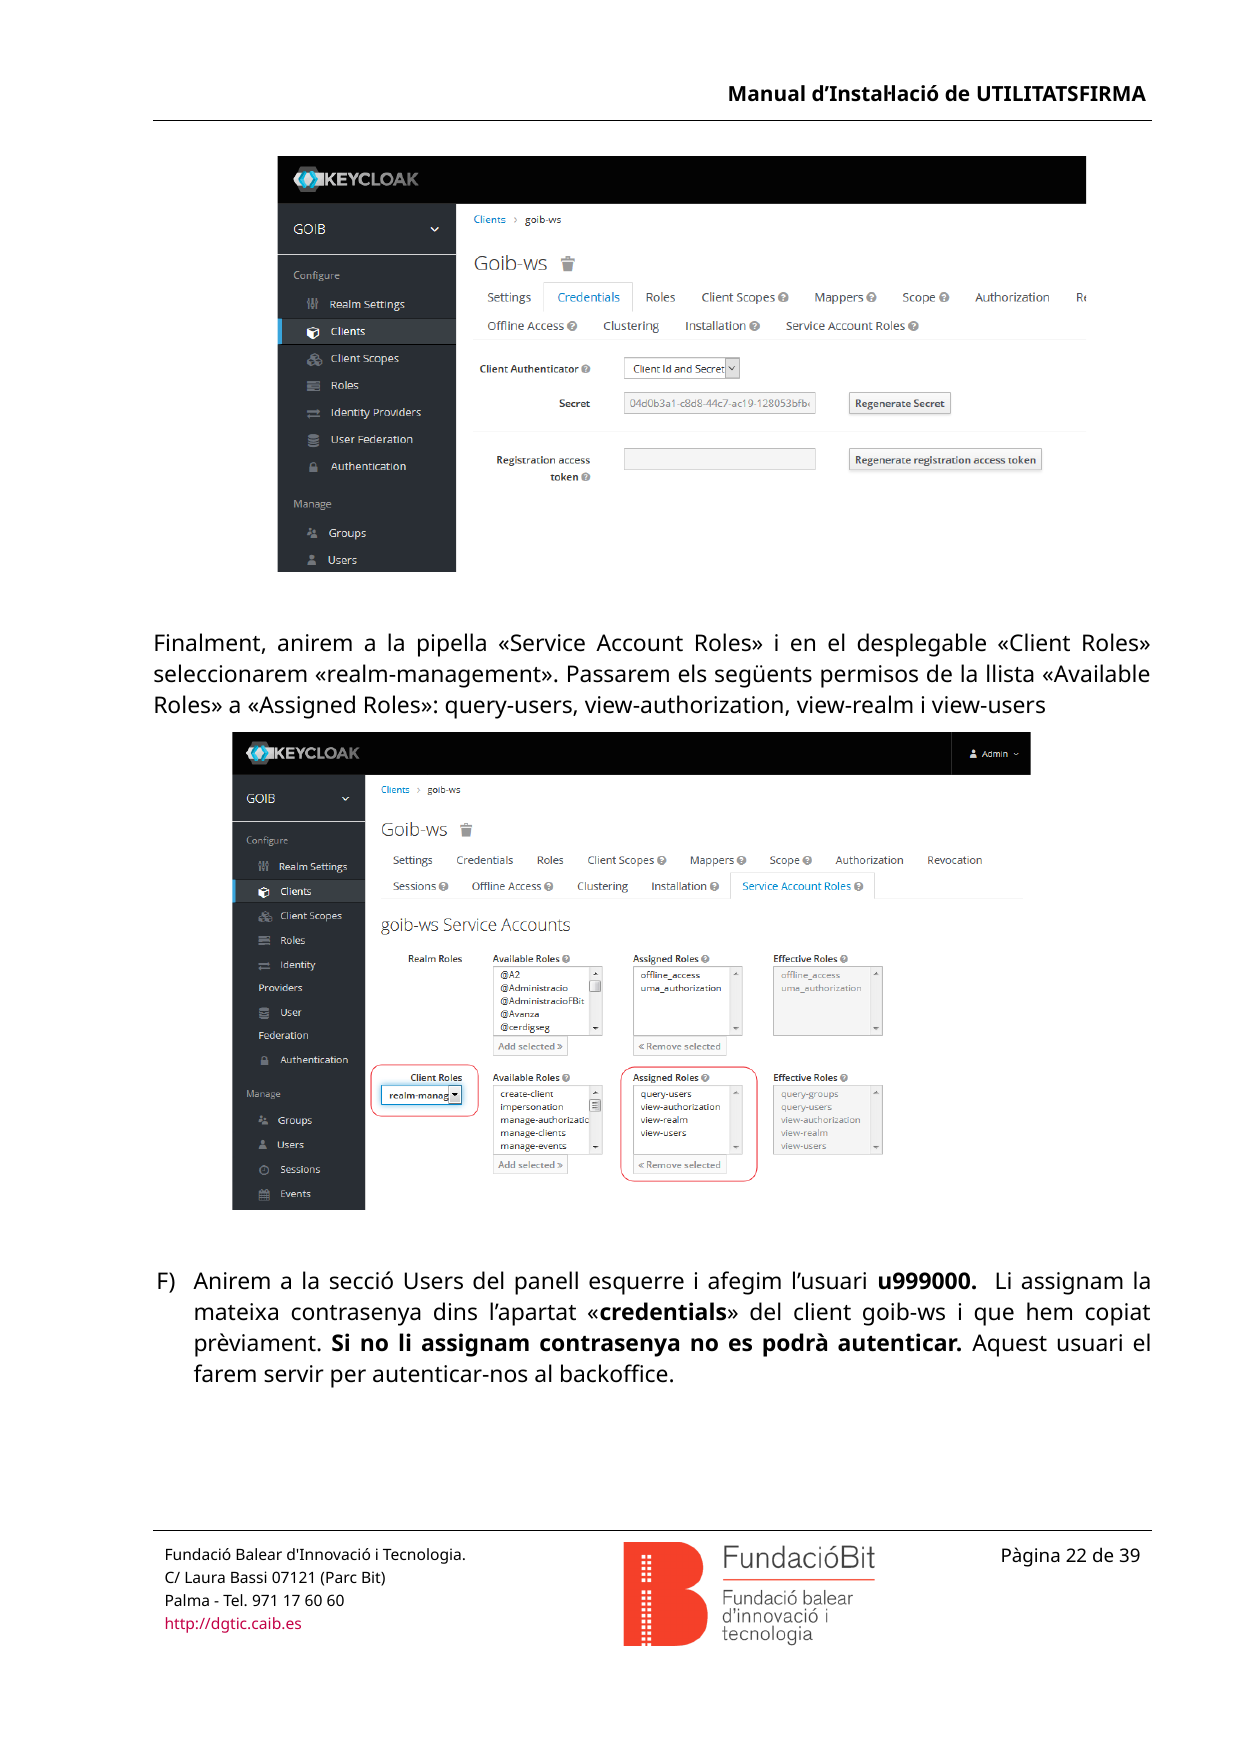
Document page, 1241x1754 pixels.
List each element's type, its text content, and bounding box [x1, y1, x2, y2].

picture [277, 156, 1087, 572]
list Finalment, anirem a la pipella «Service Account Roles» i en el desplegable «Client Roles» seleccionarem «realm-management». Passarem els següents permisos de la llista «Available Roles» a «Assigned Roles»: query-users, view-authorization, view-realm i view-users [153, 627, 1152, 721]
picture [232, 732, 1031, 1210]
picture [623, 1542, 875, 1646]
list Anirem a la secció Users del panell esquerre i afegim l’usuari u999000. Li assignam la mateixa contrasenya dins l’apartat «credentials» del client goib-ws i que hem copiat prèviament. Si no li assignam contrasenya no es podrà autenticar. Aquest usuari el farem servir per autenticar-nos al backoffice. [156, 1265, 1152, 1390]
